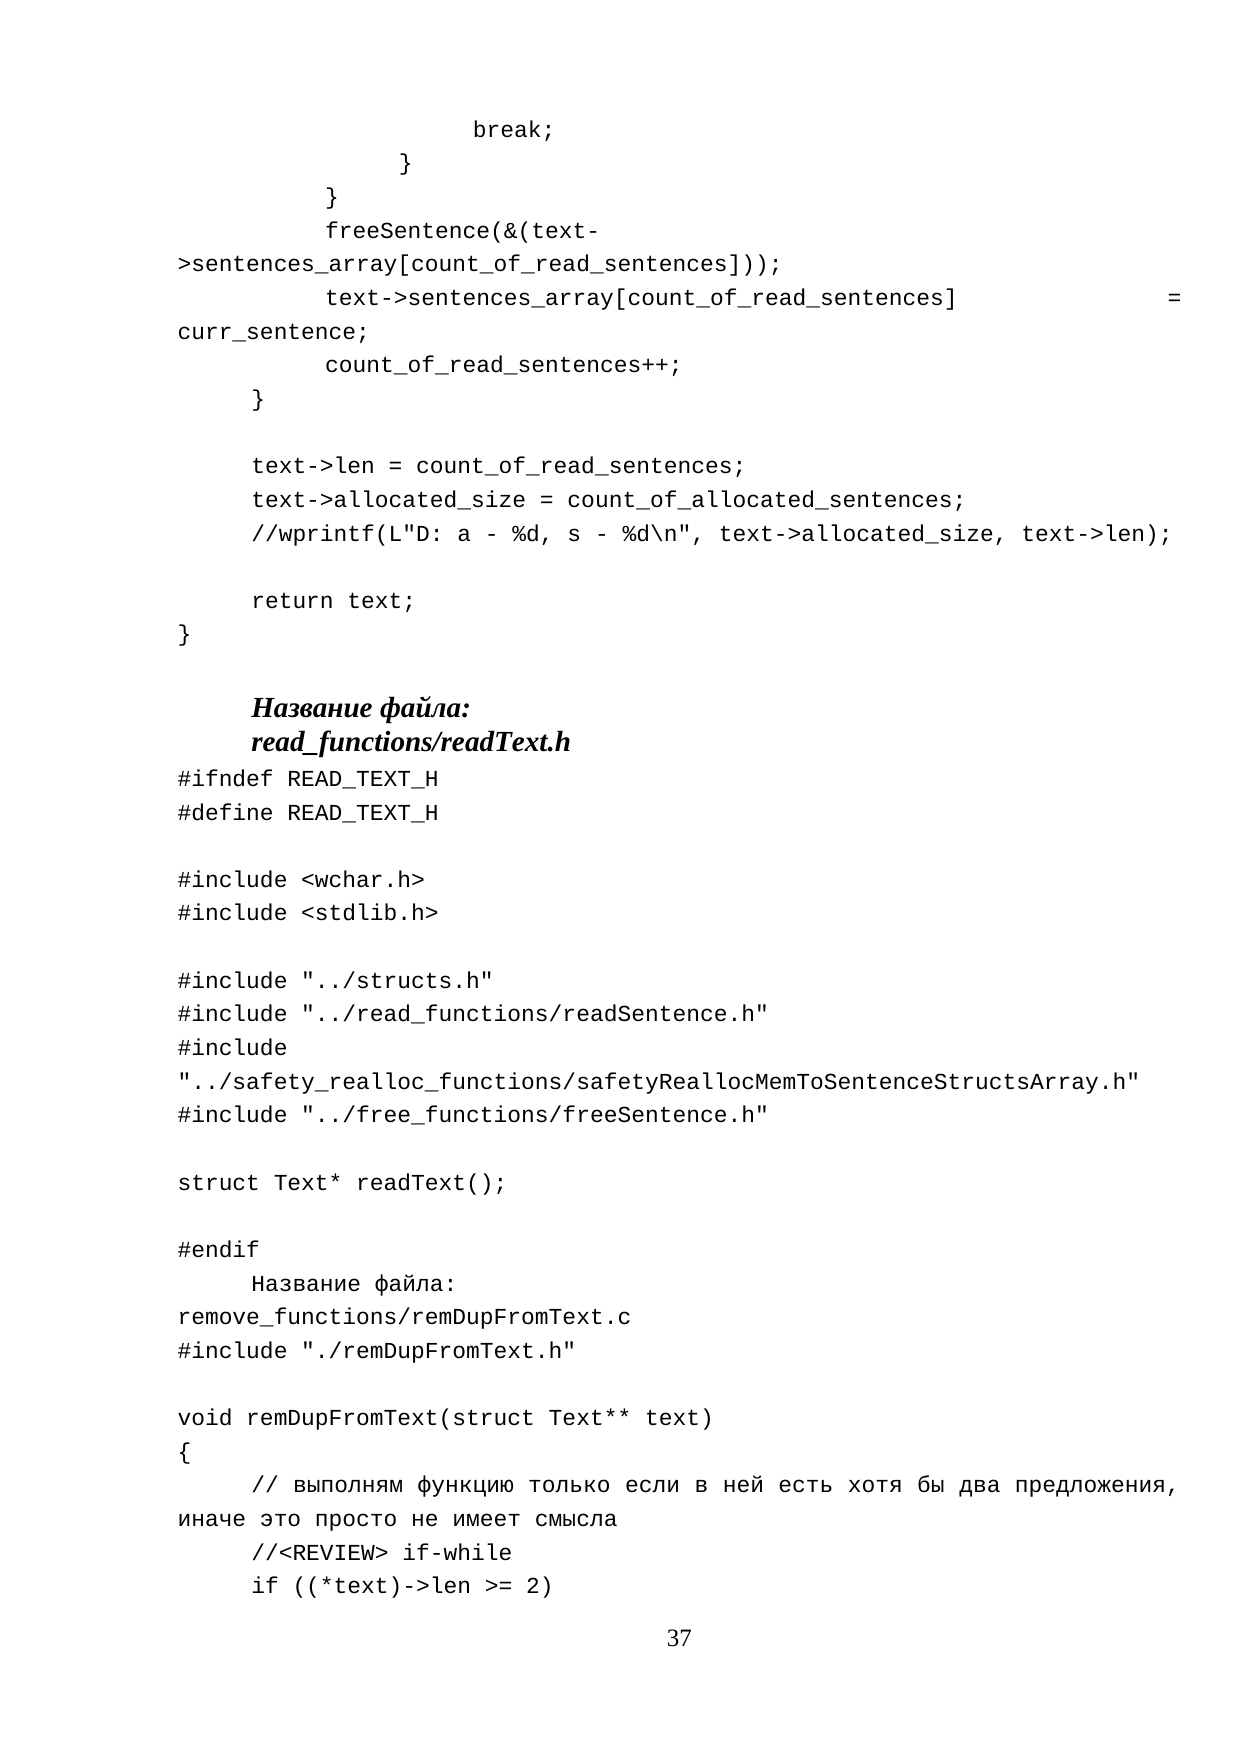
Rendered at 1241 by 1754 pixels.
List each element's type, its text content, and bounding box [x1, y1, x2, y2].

text freeSentence(&(text->sentences_array[count_of_read_sentences])); [177, 219, 1181, 279]
text #include "../read_functions/readSentence.h" [177, 1003, 1181, 1029]
text text->len = count_of_read_sentences; [177, 454, 1181, 481]
text remove_functions/remDupFromText.c [177, 1306, 1181, 1331]
text break; [177, 118, 1181, 144]
text Название файла: [177, 690, 1181, 724]
text return text; [177, 589, 1181, 615]
text } [177, 623, 1181, 649]
text Название файла: [177, 1272, 1181, 1298]
text text->sentences_array[count_of_read_sentences] = curr_sentence; [177, 286, 1181, 346]
text #define READ_TEXT_H [177, 801, 1181, 827]
text #include "../structs.h" [177, 969, 1181, 995]
text } [177, 185, 1181, 211]
text #ifndef READ_TEXT_H [177, 767, 1181, 793]
text #endif [177, 1238, 1181, 1264]
text #include <stdlib.h> [177, 902, 1181, 928]
text #include "../free_functions/freeSentence.h" [177, 1104, 1181, 1129]
text } [177, 387, 1181, 413]
text //wprintf(L"D: a - %d, s - %d\n", text->allocated_size, text->len); [177, 522, 1181, 548]
text read_functions/readText.h [177, 724, 1181, 757]
text #include "../safety_realloc_functions/safetyReallocMemToSentenceStructsArray.h" [177, 1036, 1181, 1096]
text } [177, 152, 1181, 178]
text if ((*text)->len >= 2) [177, 1575, 1181, 1601]
text //<REVIEW> if-while [177, 1541, 1181, 1567]
text count_of_read_sentences++; [177, 354, 1181, 379]
text text->allocated_size = count_of_allocated_sentences; [177, 488, 1181, 514]
text { [177, 1440, 1181, 1466]
text #include "./remDupFromText.h" [177, 1339, 1181, 1365]
text #include <wchar.h> [177, 868, 1181, 894]
text // выполням функцию только если в ней есть хотя бы два предложения, иначе это просто не имеет смысла [177, 1474, 1181, 1533]
text void remDupFromText(struct Text** text) [177, 1406, 1181, 1432]
text struct Text* readText(); [177, 1171, 1181, 1197]
